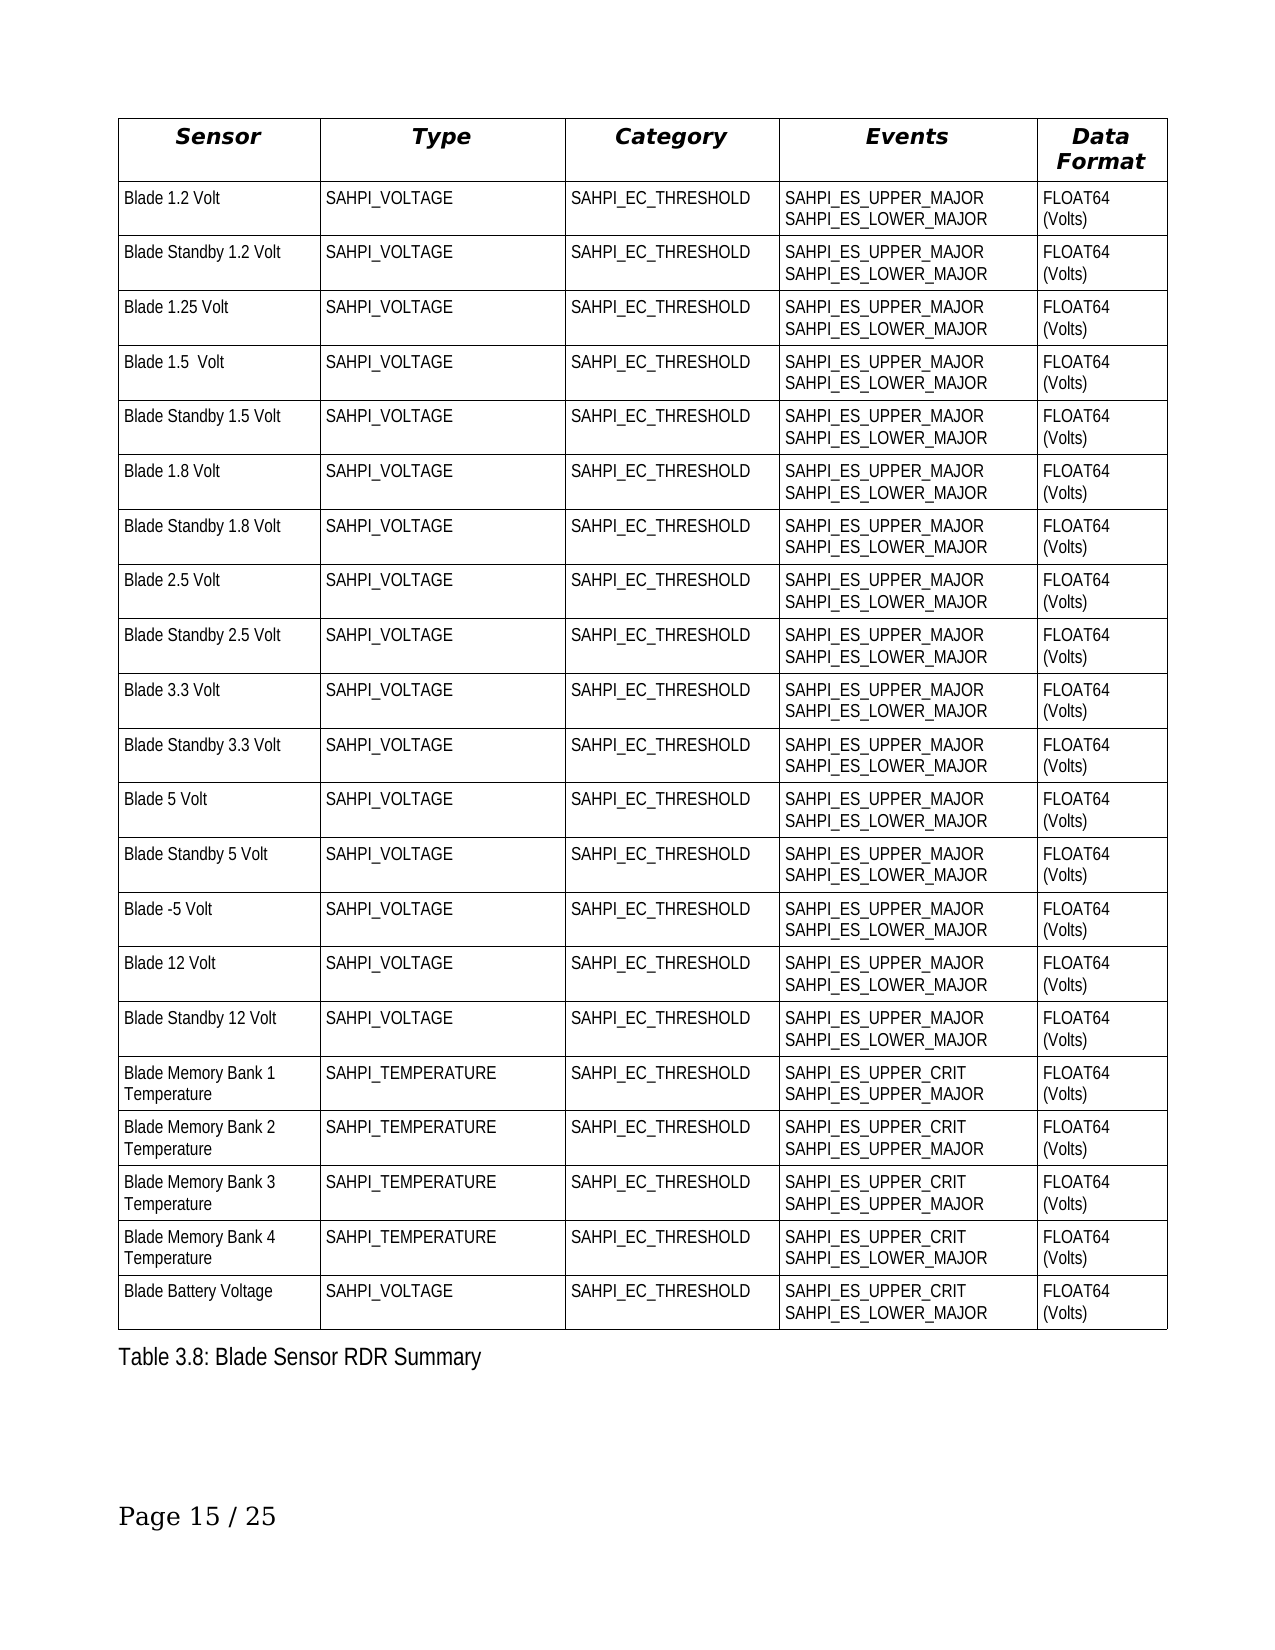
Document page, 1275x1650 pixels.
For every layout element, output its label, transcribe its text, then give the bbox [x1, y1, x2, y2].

table_cell Blade Standby 1.2 Volt [119, 236, 320, 290]
table_header Data Format [1038, 119, 1167, 181]
table_cell SAHPI_EC_THRESHOLD [566, 1166, 779, 1220]
table_cell Blade 5 Volt [119, 783, 320, 837]
table_cell SAHPI_VOLTAGE [321, 182, 565, 235]
table_cell SAHPI_EC_THRESHOLD [566, 1276, 779, 1329]
table_cell SAHPI_EC_THRESHOLD [566, 565, 779, 618]
table_cell FLOAT64 (Volts) [1038, 455, 1167, 509]
table_cell SAHPI_EC_THRESHOLD [566, 1002, 779, 1056]
table_cell SAHPI_ES_UPPER_CRIT SAHPI_ES_UPPER_MAJOR [780, 1111, 1037, 1165]
table_cell SAHPI_VOLTAGE [321, 729, 565, 782]
table_cell Blade 3.3 Volt [119, 674, 320, 728]
table_cell FLOAT64 (Volts) [1038, 236, 1167, 290]
table_cell SAHPI_ES_UPPER_CRIT SAHPI_ES_LOWER_MAJOR [780, 1276, 1037, 1329]
table_cell Blade Standby 2.5 Volt [119, 619, 320, 673]
table_cell SAHPI_EC_THRESHOLD [566, 182, 779, 235]
table_cell SAHPI_VOLTAGE [321, 1276, 565, 1329]
table_cell SAHPI_ES_UPPER_MAJOR SAHPI_ES_LOWER_MAJOR [780, 182, 1037, 235]
table_header Type [321, 119, 565, 181]
table_cell SAHPI_TEMPERATURE [321, 1057, 565, 1110]
table_cell SAHPI_EC_THRESHOLD [566, 838, 779, 892]
table_cell SAHPI_VOLTAGE [321, 893, 565, 946]
table_cell Blade Battery Voltage [119, 1276, 320, 1329]
table_cell SAHPI_VOLTAGE [321, 455, 565, 509]
table_cell SAHPI_ES_UPPER_MAJOR SAHPI_ES_LOWER_MAJOR [780, 455, 1037, 509]
table_cell SAHPI_ES_UPPER_MAJOR SAHPI_ES_LOWER_MAJOR [780, 565, 1037, 618]
table_cell SAHPI_EC_THRESHOLD [566, 291, 779, 345]
table_cell FLOAT64 (Volts) [1038, 838, 1167, 892]
table_cell FLOAT64 (Volts) [1038, 619, 1167, 673]
table_header Sensor [119, 119, 320, 181]
table_cell Blade Memory Bank 1 Temperature [119, 1057, 320, 1110]
table_cell Blade 12 Volt [119, 947, 320, 1001]
table_cell SAHPI_EC_THRESHOLD [566, 893, 779, 946]
table_cell SAHPI_TEMPERATURE [321, 1166, 565, 1220]
table_cell FLOAT64 (Volts) [1038, 1111, 1167, 1165]
table_header Events [780, 119, 1037, 181]
table_cell SAHPI_VOLTAGE [321, 1002, 565, 1056]
table_cell Blade 1.5 Volt [119, 346, 320, 399]
table_cell Blade Standby 3.3 Volt [119, 729, 320, 782]
table_cell FLOAT64 (Volts) [1038, 1276, 1167, 1329]
table_cell Blade -5 Volt [119, 893, 320, 946]
table_cell FLOAT64 (Volts) [1038, 674, 1167, 728]
table_cell SAHPI_ES_UPPER_MAJOR SAHPI_ES_LOWER_MAJOR [780, 510, 1037, 563]
table_cell Blade Memory Bank 3 Temperature [119, 1166, 320, 1220]
table_cell SAHPI_ES_UPPER_MAJOR SAHPI_ES_LOWER_MAJOR [780, 838, 1037, 892]
table_cell SAHPI_ES_UPPER_MAJOR SAHPI_ES_LOWER_MAJOR [780, 619, 1037, 673]
table_cell FLOAT64 (Volts) [1038, 565, 1167, 618]
table_cell FLOAT64 (Volts) [1038, 783, 1167, 837]
table_cell SAHPI_ES_UPPER_MAJOR SAHPI_ES_LOWER_MAJOR [780, 291, 1037, 345]
table_cell FLOAT64 (Volts) [1038, 182, 1167, 235]
table_cell SAHPI_ES_UPPER_MAJOR SAHPI_ES_LOWER_MAJOR [780, 783, 1037, 837]
table_cell SAHPI_VOLTAGE [321, 401, 565, 454]
text Table 3.8: Blade Sensor RDR Summary [118, 1342, 1157, 1370]
table_cell SAHPI_ES_UPPER_CRIT SAHPI_ES_UPPER_MAJOR [780, 1166, 1037, 1220]
table_cell Blade Standby 1.8 Volt [119, 510, 320, 563]
table_cell SAHPI_VOLTAGE [321, 346, 565, 399]
table_cell SAHPI_ES_UPPER_MAJOR SAHPI_ES_LOWER_MAJOR [780, 236, 1037, 290]
table_cell FLOAT64 (Volts) [1038, 1166, 1167, 1220]
table_cell SAHPI_EC_THRESHOLD [566, 401, 779, 454]
table_cell SAHPI_EC_THRESHOLD [566, 1111, 779, 1165]
table_cell Blade Standby 12 Volt [119, 1002, 320, 1056]
table_cell SAHPI_VOLTAGE [321, 236, 565, 290]
table_cell Blade Standby 1.5 Volt [119, 401, 320, 454]
table_cell SAHPI_VOLTAGE [321, 947, 565, 1001]
table_cell Blade Memory Bank 4 Temperature [119, 1221, 320, 1274]
table_cell SAHPI_EC_THRESHOLD [566, 236, 779, 290]
table_cell FLOAT64 (Volts) [1038, 1002, 1167, 1056]
table_cell Blade Standby 5 Volt [119, 838, 320, 892]
table_cell SAHPI_EC_THRESHOLD [566, 947, 779, 1001]
table_cell SAHPI_VOLTAGE [321, 510, 565, 563]
table_cell FLOAT64 (Volts) [1038, 346, 1167, 399]
table_cell SAHPI_ES_UPPER_MAJOR SAHPI_ES_LOWER_MAJOR [780, 893, 1037, 946]
table_cell SAHPI_EC_THRESHOLD [566, 619, 779, 673]
table_cell FLOAT64 (Volts) [1038, 1057, 1167, 1110]
table_cell SAHPI_ES_UPPER_MAJOR SAHPI_ES_LOWER_MAJOR [780, 1002, 1037, 1056]
table_cell SAHPI_ES_UPPER_MAJOR SAHPI_ES_LOWER_MAJOR [780, 947, 1037, 1001]
table_cell SAHPI_ES_UPPER_MAJOR SAHPI_ES_LOWER_MAJOR [780, 346, 1037, 399]
table_cell FLOAT64 (Volts) [1038, 291, 1167, 345]
table_cell SAHPI_VOLTAGE [321, 565, 565, 618]
table_cell Blade 1.8 Volt [119, 455, 320, 509]
table_cell Blade 1.2 Volt [119, 182, 320, 235]
table_cell SAHPI_TEMPERATURE [321, 1221, 565, 1274]
table_cell Blade 2.5 Volt [119, 565, 320, 618]
table_cell SAHPI_EC_THRESHOLD [566, 1057, 779, 1110]
table_cell FLOAT64 (Volts) [1038, 1221, 1167, 1274]
table_cell SAHPI_EC_THRESHOLD [566, 729, 779, 782]
table_cell SAHPI_ES_UPPER_MAJOR SAHPI_ES_LOWER_MAJOR [780, 674, 1037, 728]
table_cell SAHPI_ES_UPPER_CRIT SAHPI_ES_LOWER_MAJOR [780, 1221, 1037, 1274]
table_cell SAHPI_VOLTAGE [321, 619, 565, 673]
table_cell SAHPI_TEMPERATURE [321, 1111, 565, 1165]
table_cell Blade 1.25 Volt [119, 291, 320, 345]
table_cell SAHPI_VOLTAGE [321, 838, 565, 892]
table_cell SAHPI_VOLTAGE [321, 674, 565, 728]
table_cell SAHPI_EC_THRESHOLD [566, 783, 779, 837]
table_cell FLOAT64 (Volts) [1038, 510, 1167, 563]
table_cell SAHPI_EC_THRESHOLD [566, 674, 779, 728]
table_cell SAHPI_VOLTAGE [321, 291, 565, 345]
table_cell SAHPI_EC_THRESHOLD [566, 510, 779, 563]
table_cell SAHPI_EC_THRESHOLD [566, 1221, 779, 1274]
table_cell SAHPI_ES_UPPER_CRIT SAHPI_ES_UPPER_MAJOR [780, 1057, 1037, 1110]
table_header Category [566, 119, 779, 181]
table_cell FLOAT64 (Volts) [1038, 401, 1167, 454]
table_cell FLOAT64 (Volts) [1038, 729, 1167, 782]
table_cell FLOAT64 (Volts) [1038, 947, 1167, 1001]
table_cell SAHPI_VOLTAGE [321, 783, 565, 837]
table_cell SAHPI_ES_UPPER_MAJOR SAHPI_ES_LOWER_MAJOR [780, 401, 1037, 454]
table_cell SAHPI_EC_THRESHOLD [566, 455, 779, 509]
table_cell Blade Memory Bank 2 Temperature [119, 1111, 320, 1165]
table_cell SAHPI_ES_UPPER_MAJOR SAHPI_ES_LOWER_MAJOR [780, 729, 1037, 782]
table_cell FLOAT64 (Volts) [1038, 893, 1167, 946]
table_cell SAHPI_EC_THRESHOLD [566, 346, 779, 399]
